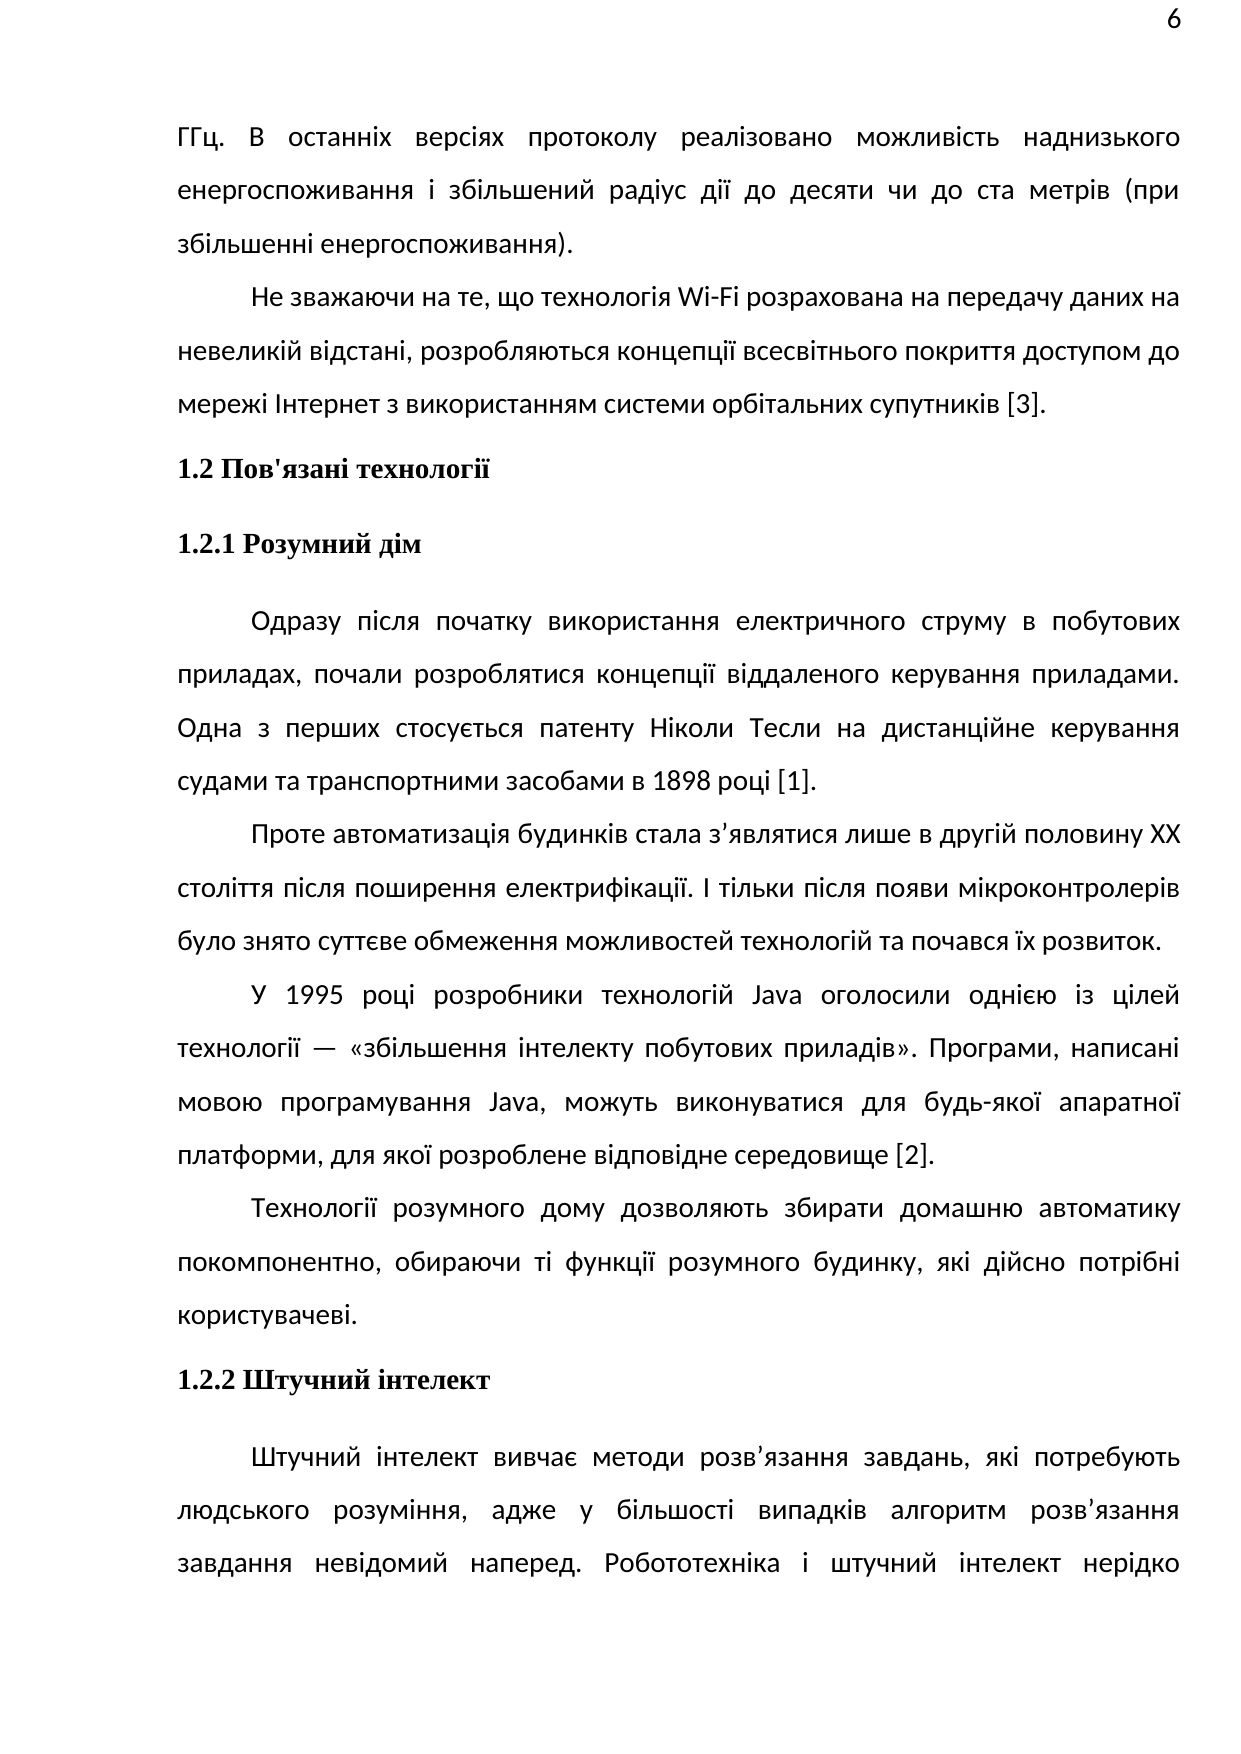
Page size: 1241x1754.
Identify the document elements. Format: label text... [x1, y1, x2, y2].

subtitle 1.2 Пов'язані технології [177, 451, 1181, 485]
text Штучний інтелект вивчає методи розв’язання завдань, які потребують людського розуміння, адже у більшості випадків алгоритм розв’язання завдання невідомий наперед. Робототехніка і штучний інтелект нерідко [177, 1438, 1181, 1580]
text Технології розумного дому дозволяють збирати домашню автоматику покомпонентно, обираючи ті функції розумного будинку, які дійсно потрібні користувачеві. [177, 1189, 1181, 1332]
text ГГц. В останніх версіях протоколу реалізовано можливість наднизького енергоспоживання і збільшений радіус дії до десяти чи до ста метрів (при збільшенні енергоспоживання). [177, 118, 1181, 261]
subtitle 1.2.2 Штучний інтелект [177, 1362, 1181, 1396]
text У 1995 році розробники технологій Java оголосили однією із цілей технології — «збільшення інтелекту побутових приладів». Програми, написані мовою програмування Java, можуть виконуватися для будь-якої апаратної платформи, для якої розроблене відповідне середовище [2]. [177, 976, 1181, 1172]
text Проте автоматизація будинків стала з’являтися лише в другій половину XX століття після поширення електрифікації. І тільки після появи мікроконтролерів було знято суттєве обмеження можливостей технологій та почався їх розвиток. [177, 816, 1181, 958]
text Одразу після початку використання електричного струму в побутових приладах, почали розроблятися концепції віддаленого керування приладами. Одна з перших стосується патенту Ніколи Тесли на дистанційне керування судами та транспортними засобами в 1898 році [1]. [177, 602, 1181, 798]
text Не зважаючи на те, що технологія Wi-Fi розрахована на передачу даних на невеликій відстані, розробляються концепції всесвітнього покриття доступом до мережі Інтернет з використанням системи орбітальних супутників [3]. [177, 278, 1181, 421]
subtitle 1.2.1 Розумний дім [177, 526, 1181, 560]
